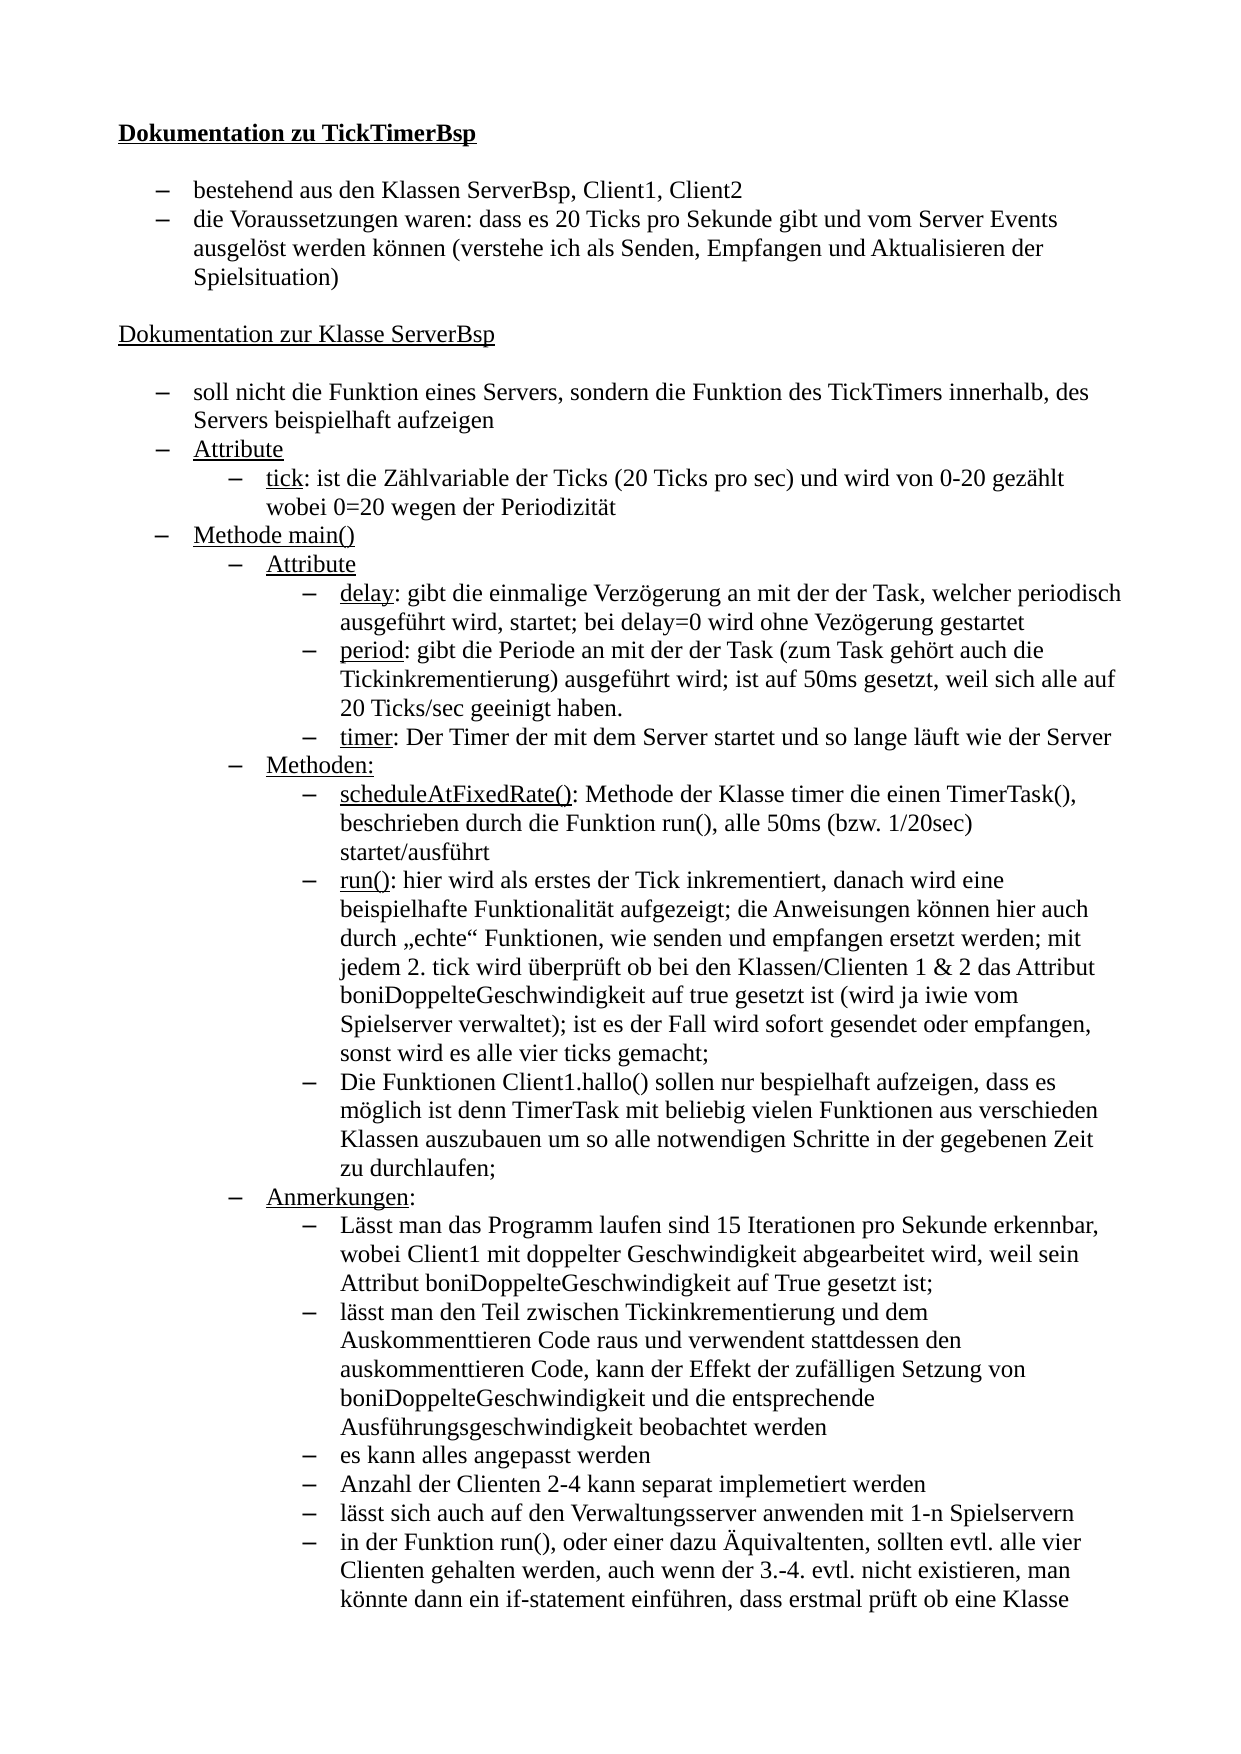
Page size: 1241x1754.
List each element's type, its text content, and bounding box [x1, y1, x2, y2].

list die Voraussetzungen waren: dass es 20 Ticks pro Sekunde gibt und vom Server Events ausgelöst werden können (verstehe ich als Senden, Empfangen und Aktualisieren der Spielsituation) [156, 204, 1122, 291]
list lässt sich auch auf den Verwaltungsserver anwenden mit 1-n Spielservern [302, 1498, 1122, 1527]
list Anzahl der Clienten 2-4 kann separat implemetiert werden [302, 1469, 1122, 1498]
text Dokumentation zur Klasse ServerBsp [118, 319, 1122, 348]
list Anmerkungen: [228, 1182, 1122, 1211]
text Dokumentation zu TickTimerBsp [118, 118, 1122, 147]
list timer: Der Timer der mit dem Server startet und so lange läuft wie der Server [302, 722, 1122, 751]
list period: gibt die Periode an mit der der Task (zum Task gehört auch die Tickinkrementierung) ausgeführt wird; ist auf 50ms gesetzt, weil sich alle auf 20 Ticks/sec geeinigt haben. [302, 636, 1122, 722]
list Methoden: [228, 751, 1122, 779]
list in der Funktion run(), oder einer dazu Äquivaltenten, sollten evtl. alle vier Clienten gehalten werden, auch wenn der 3.-4. evtl. nicht existieren, man könnte dann ein if-statement einführen, dass erstmal prüft ob eine Klasse [302, 1527, 1122, 1613]
list soll nicht die Funktion eines Servers, sondern die Funktion des TickTimers innerhalb, des Servers beispielhaft aufzeigen [156, 377, 1122, 434]
list scheduleAtFixedRate(): Methode der Klasse timer die einen TimerTask(), beschrieben durch die Funktion run(), alle 50ms (bzw. 1/20sec) startet/ausführt [302, 779, 1122, 866]
list run(): hier wird als erstes der Tick inkrementiert, danach wird eine beispielhafte Funktionalität aufgezeigt; die Anweisungen können hier auch durch „echte“ Funktionen, wie senden und empfangen ersetzt werden; mit jedem 2. tick wird überprüft ob bei den Klassen/Clienten 1 & 2 das Attribut boniDoppelteGeschwindigkeit auf true gesetzt ist (wird ja iwie vom Spielserver verwaltet); ist es der Fall wird sofort gesendet oder empfangen, sonst wird es alle vier ticks gemacht; [302, 866, 1122, 1067]
list Attribute [156, 434, 1122, 463]
list Attribute [228, 549, 1122, 578]
list Lässt man das Programm laufen sind 15 Iterationen pro Sekunde erkennbar, wobei Client1 mit doppelter Geschwindigkeit abgearbeitet wird, weil sein Attribut boniDoppelteGeschwindigkeit auf True gesetzt ist; [302, 1211, 1122, 1297]
list lässt man den Teil zwischen Tickinkrementierung und dem Auskommenttieren Code raus und verwendent stattdessen den auskommenttieren Code, kann der Effekt der zufälligen Setzung von boniDoppelteGeschwindigkeit und die entsprechende Ausführungsgeschwindigkeit beobachtet werden [302, 1297, 1122, 1441]
list tick: ist die Zählvariable der Ticks (20 Ticks pro sec) und wird von 0-20 gezählt wobei 0=20 wegen der Periodizität [228, 463, 1122, 521]
list es kann alles angepasst werden [302, 1441, 1122, 1469]
list bestehend aus den Klassen ServerBsp, Client1, Client2 [156, 176, 1122, 204]
list delay: gibt die einmalige Verzögerung an mit der der Task, welcher periodisch ausgeführt wird, startet; bei delay=0 wird ohne Vezögerung gestartet [302, 578, 1122, 636]
list Die Funktionen Client1.hallo() sollen nur bespielhaft aufzeigen, dass es möglich ist denn TimerTask mit beliebig vielen Funktionen aus verschieden Klassen auszubauen um so alle notwendigen Schritte in der gegebenen Zeit zu durchlaufen; [302, 1067, 1122, 1182]
list Methode main() [154, 521, 1122, 549]
